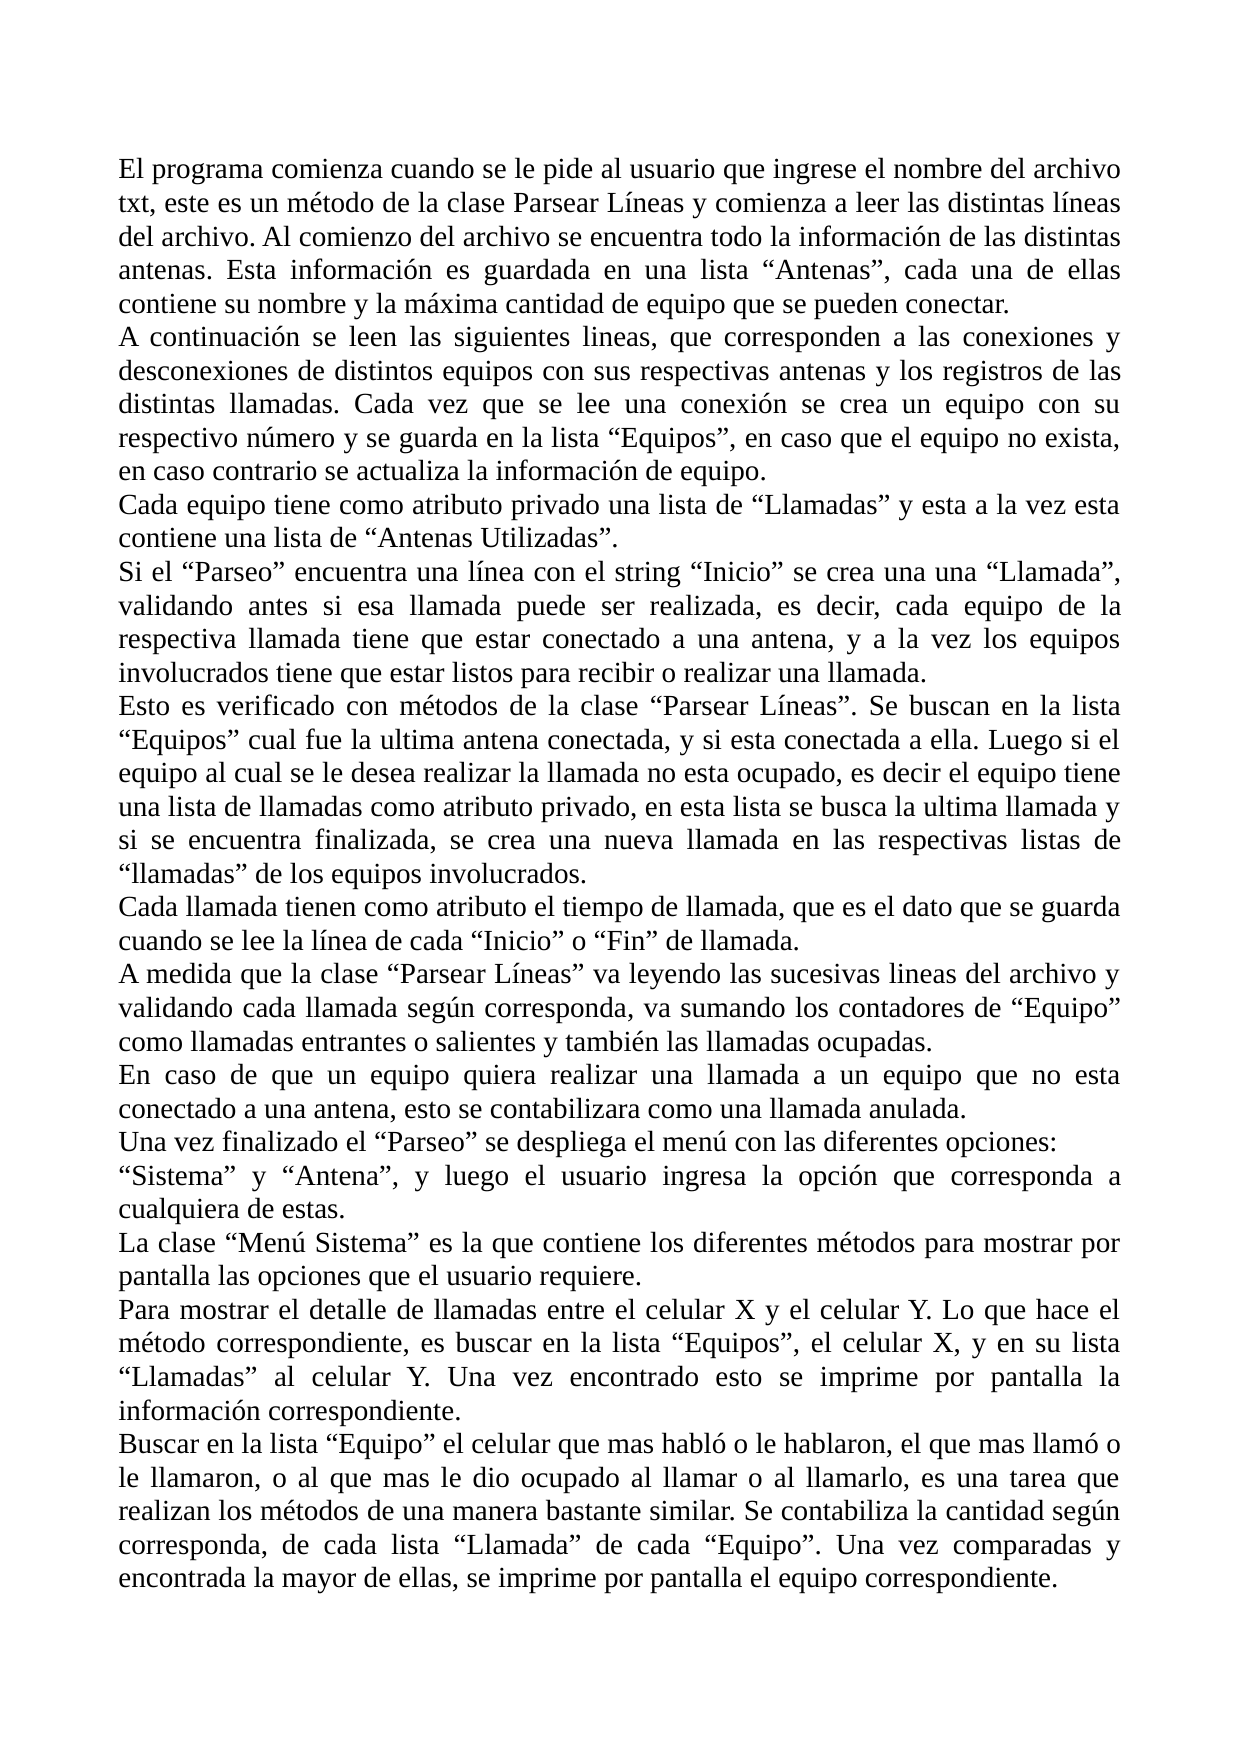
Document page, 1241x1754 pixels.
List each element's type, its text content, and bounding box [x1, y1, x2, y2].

text Si el “Parseo” encuentra una línea con el string “Inicio” se crea una una “Llamada”, validando antes si esa llamada puede ser realizada, es decir, cada equipo de la respectiva llamada tiene que estar conectado a una antena, y a la vez los equipos involucrados tiene que estar listos para recibir o realizar una llamada. [118, 554, 1122, 688]
text La clase “Menú Sistema” es la que contiene los diferentes métodos para mostrar por pantalla las opciones que el usuario requiere. [118, 1225, 1122, 1292]
text Cada llamada tienen como atributo el tiempo de llamada, que es el dato que se guarda cuando se lee la línea de cada “Inicio” o “Fin” de llamada. [118, 889, 1122, 957]
text Esto es verificado con métodos de la clase “Parsear Líneas”. Se buscan en la lista “Equipos” cual fue la ultima antena conectada, y si esta conectada a ella. Luego si el equipo al cual se le desea realizar la llamada no esta ocupado, es decir el equipo tiene una lista de llamadas como atributo privado, en esta lista se busca la ultima llamada y si se encuentra finalizada, se crea una nueva llamada en las respectivas listas de “llamadas” de los equipos involucrados. [118, 688, 1122, 889]
text Para mostrar el detalle de llamadas entre el celular X y el celular Y. Lo que hace el método correspondiente, es buscar en la lista “Equipos”, el celular X, y en su lista “Llamadas” al celular Y. Una vez encontrado esto se imprime por pantalla la información correspondiente. [118, 1292, 1122, 1426]
text A continuación se leen las siguientes lineas, que corresponden a las conexiones y desconexiones de distintos equipos con sus respectivas antenas y los registros de las distintas llamadas. Cada vez que se lee una conexión se crea un equipo con su respectivo número y se guarda en la lista “Equipos”, en caso que el equipo no exista, en caso contrario se actualiza la información de equipo. [118, 319, 1122, 487]
text En caso de que un equipo quiera realizar una llamada a un equipo que no esta conectado a una antena, esto se contabilizara como una llamada anulada. [118, 1057, 1122, 1124]
text Una vez finalizado el “Parseo” se despliega el menú con las diferentes opciones: [118, 1124, 1122, 1158]
text “Sistema” y “Antena”, y luego el usuario ingresa la opción que corresponda a cualquiera de estas. [118, 1158, 1122, 1225]
text Buscar en la lista “Equipo” el celular que mas habló o le hablaron, el que mas llamó o le llamaron, o al que mas le dio ocupado al llamar o al llamarlo, es una tarea que realizan los métodos de una manera bastante similar. Se contabiliza la cantidad según corresponda, de cada lista “Llamada” de cada “Equipo”. Una vez comparadas y encontrada la mayor de ellas, se imprime por pantalla el equipo correspondiente. [118, 1426, 1122, 1594]
text A medida que la clase “Parsear Líneas” va leyendo las sucesivas lineas del archivo y validando cada llamada según corresponda, va sumando los contadores de “Equipo” como llamadas entrantes o salientes y también las llamadas ocupadas. [118, 957, 1122, 1057]
text Cada equipo tiene como atributo privado una lista de “Llamadas” y esta a la vez esta contiene una lista de “Antenas Utilizadas”. [118, 487, 1122, 554]
text El programa comienza cuando se le pide al usuario que ingrese el nombre del archivo txt, este es un método de la clase Parsear Líneas y comienza a leer las distintas líneas del archivo. Al comienzo del archivo se encuentra todo la información de las distintas antenas. Esta información es guardada en una lista “Antenas”, cada una de ellas contiene su nombre y la máxima cantidad de equipo que se pueden conectar. [118, 152, 1122, 319]
